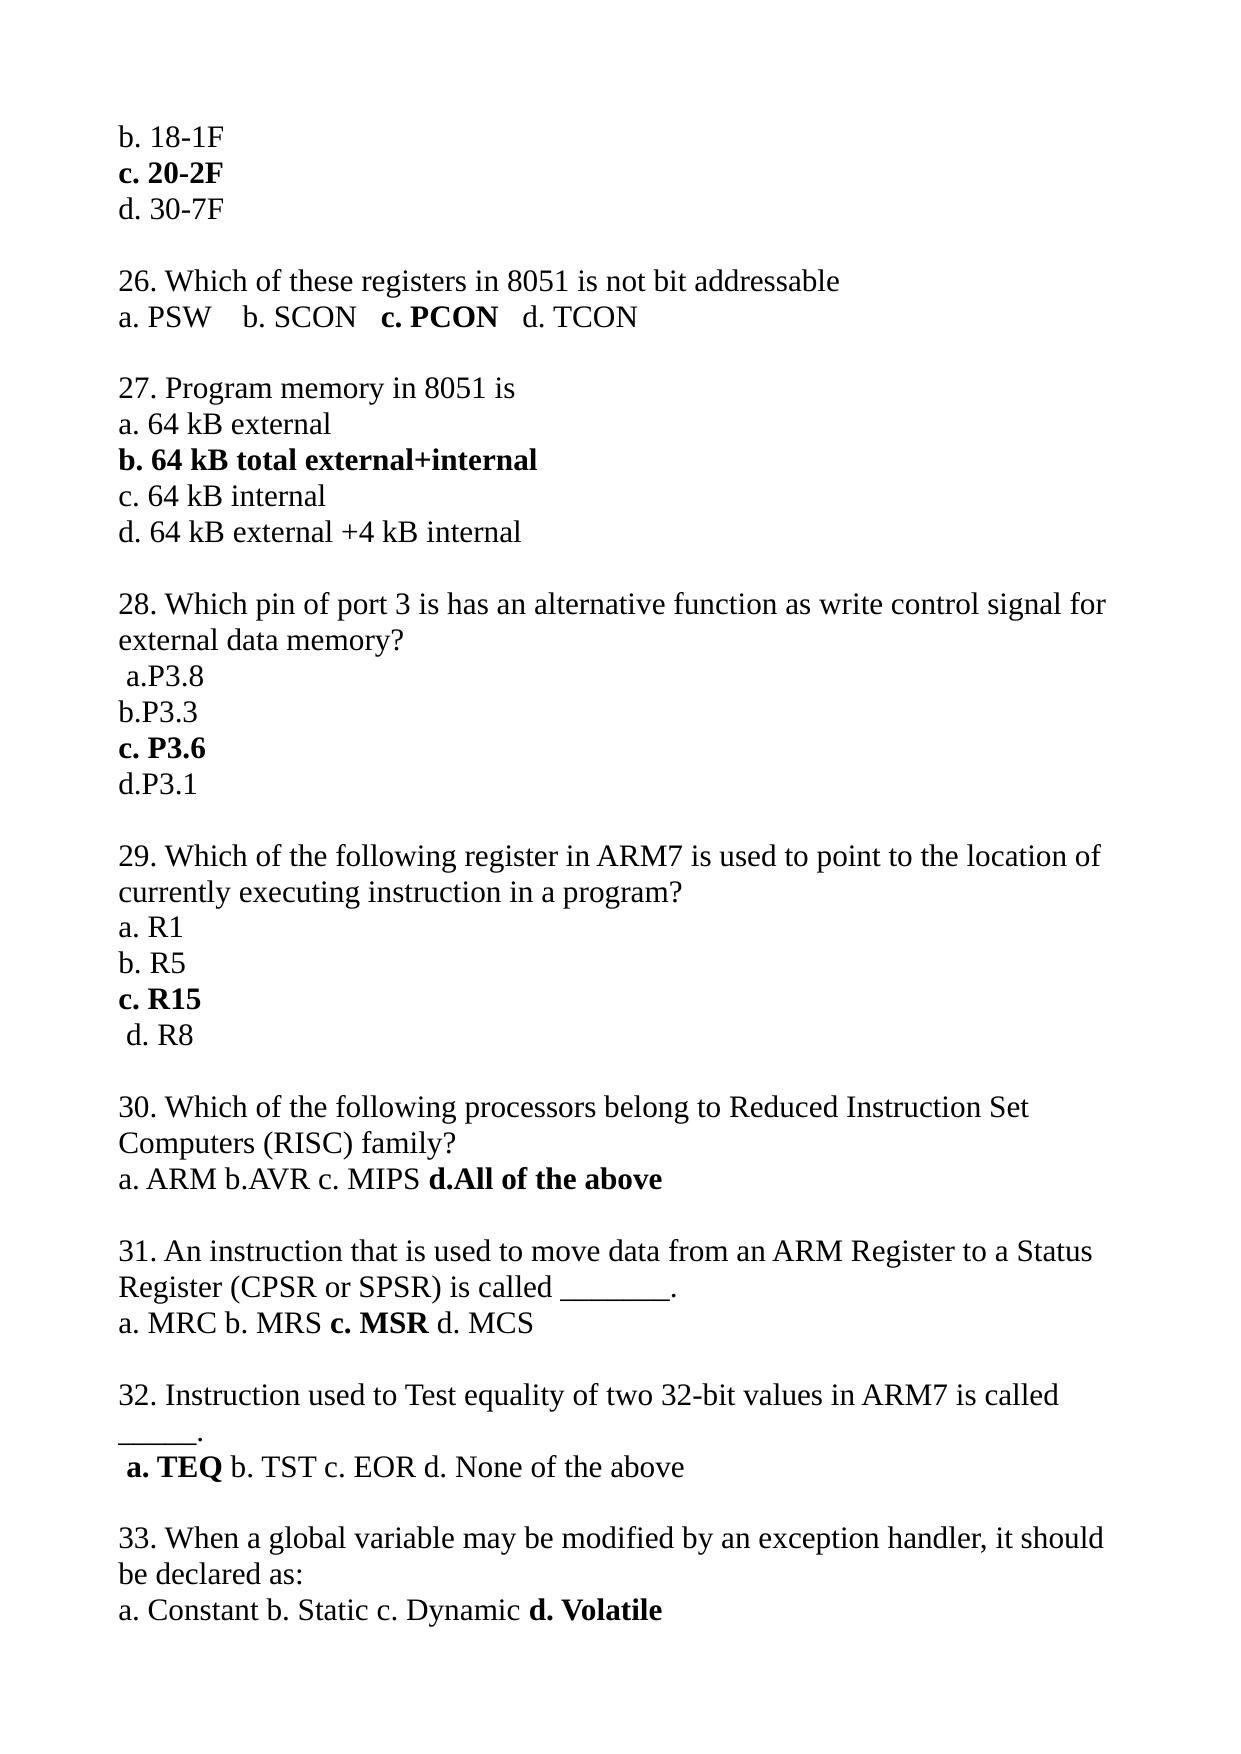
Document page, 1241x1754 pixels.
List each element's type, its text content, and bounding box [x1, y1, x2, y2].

text 26. Which of these registers in 8051 is not bit addressable [118, 262, 1122, 298]
text a.P3.8 [118, 657, 1122, 693]
text 31. An instruction that is used to move data from an ARM Register to a Status Register (CPSR or SPSR) is called _______. [118, 1232, 1122, 1304]
text 32. Instruction used to Test equality of two 32-bit values in ARM7 is called _____. [118, 1376, 1122, 1448]
text d. 30-7F [118, 190, 1122, 226]
text 27. Program memory in 8051 is [118, 370, 1122, 406]
text 29. Which of the following register in ARM7 is used to point to the location of currently executing instruction in a program? [118, 837, 1122, 909]
text a. Constant b. Static c. Dynamic d. Volatile [118, 1592, 1122, 1627]
text 33. When a global variable may be modified by an exception handler, it should be declared as: [118, 1520, 1122, 1592]
text c. P3.6 [118, 729, 1122, 765]
text d.P3.1 [118, 765, 1122, 801]
text d. 64 kB external +4 kB internal [118, 513, 1122, 549]
text b. 18-1F [118, 118, 1122, 154]
text d. R8 [118, 1017, 1122, 1052]
text a. MRC b. MRS c. MSR d. MCS [118, 1304, 1122, 1340]
text c. R15 [118, 981, 1122, 1017]
text a. ARM b.AVR c. MIPS d.All of the above [118, 1160, 1122, 1196]
text c. 64 kB internal [118, 477, 1122, 513]
text b. 64 kB total external+internal [118, 442, 1122, 477]
text a. R1 [118, 909, 1122, 945]
text b. R5 [118, 945, 1122, 981]
text a. 64 kB external [118, 406, 1122, 442]
text 28. Which pin of port 3 is has an alternative function as write control signal for external data memory? [118, 585, 1122, 657]
text c. 20-2F [118, 154, 1122, 190]
text a. PSW b. SCON c. PCON d. TCON [118, 298, 1122, 334]
text b.P3.3 [118, 693, 1122, 729]
text 30. Which of the following processors belong to Reduced Instruction Set Computers (RISC) family? [118, 1088, 1122, 1160]
text a. TEQ b. TST c. EOR d. None of the above [118, 1448, 1122, 1484]
